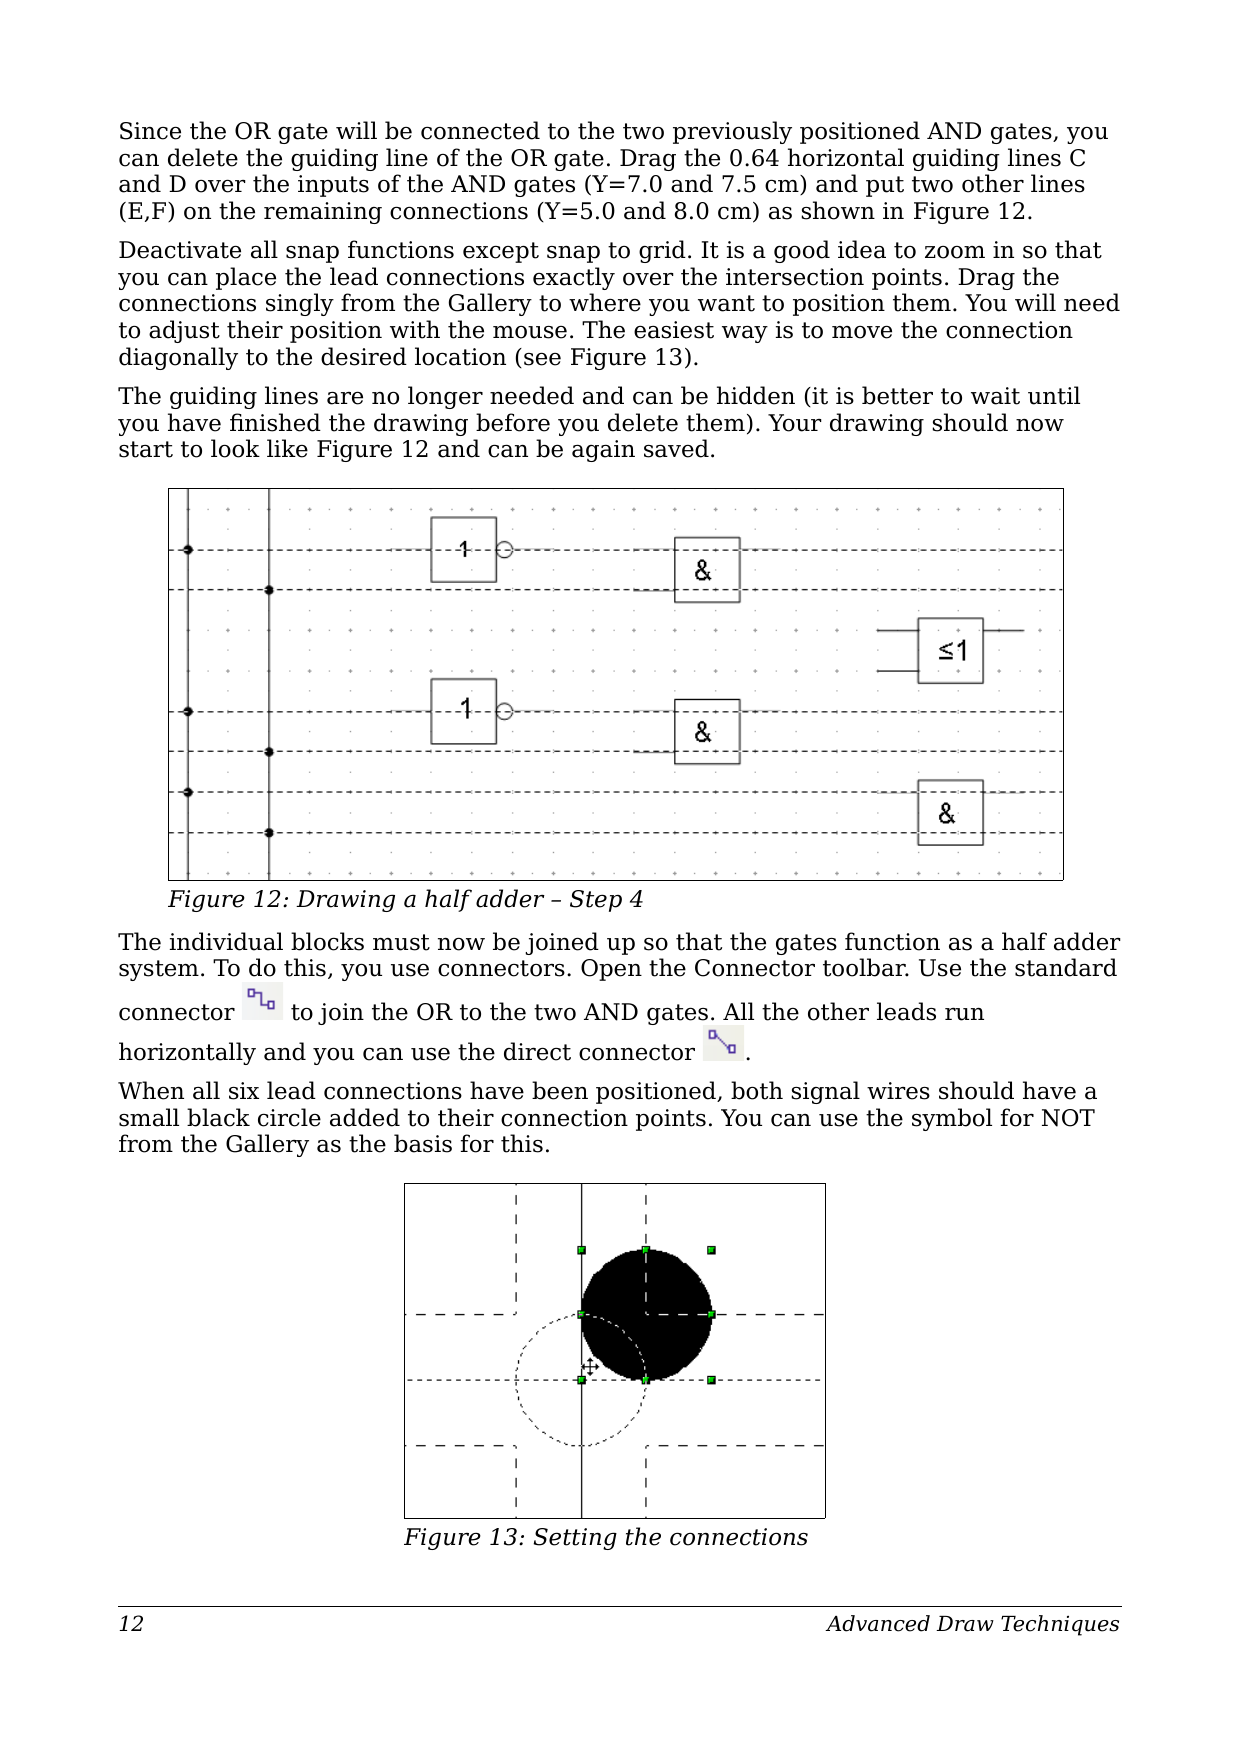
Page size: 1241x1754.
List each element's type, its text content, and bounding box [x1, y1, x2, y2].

text Figure 13: Setting the connections [404, 1524, 836, 1551]
text When all six lead connections have been positioned, both signal wires should have a small black circle added to their connection points. You can use the symbol for NOT from the Gallery as the basis for this. [118, 1078, 1122, 1158]
text Since the OR gate will be connected to the two previously positioned AND gates, you can delete the guiding line of the OR gate. Drag the 0.64 horizontal guiding lines C and D over the inputs of the AND gates (Y=7.0 and 7.5 cm) and put two other lines (E,F) on the remaining connections (Y=5.0 and 8.0 cm) as shown in Figure 12. [118, 118, 1122, 225]
text The individual blocks must now be joined up so that the gates function as a half adder system. To do this, you use connectors. Open the Connector toolbar. Use the standard connector to join the OR to the two AND gates. All the other leads run horizontally and you can use the direct connector . [118, 929, 1122, 1066]
text The guiding lines are no longer needed and can be hidden (it is better to wait until you have finished the drawing before you delete them). Your drawing should now start to look like Figure 12 and can be again saved. [118, 383, 1122, 463]
text Deactivate all snap functions except snap to grid. It is a good idea to zoom in so that you can place the lead connections exactly over the intersection points. Drag the connections singly from the Gallery to where you want to position them. You will need to adjust their position with the mouse. The easiest way is to move the connection diagonally to the desired location (see Figure 13). [118, 237, 1122, 371]
picture [241, 982, 284, 1020]
picture [169, 489, 1063, 880]
text Figure 12: Drawing a half adder – Step 4 [168, 886, 1072, 913]
picture [405, 1184, 825, 1518]
picture [702, 1025, 745, 1061]
